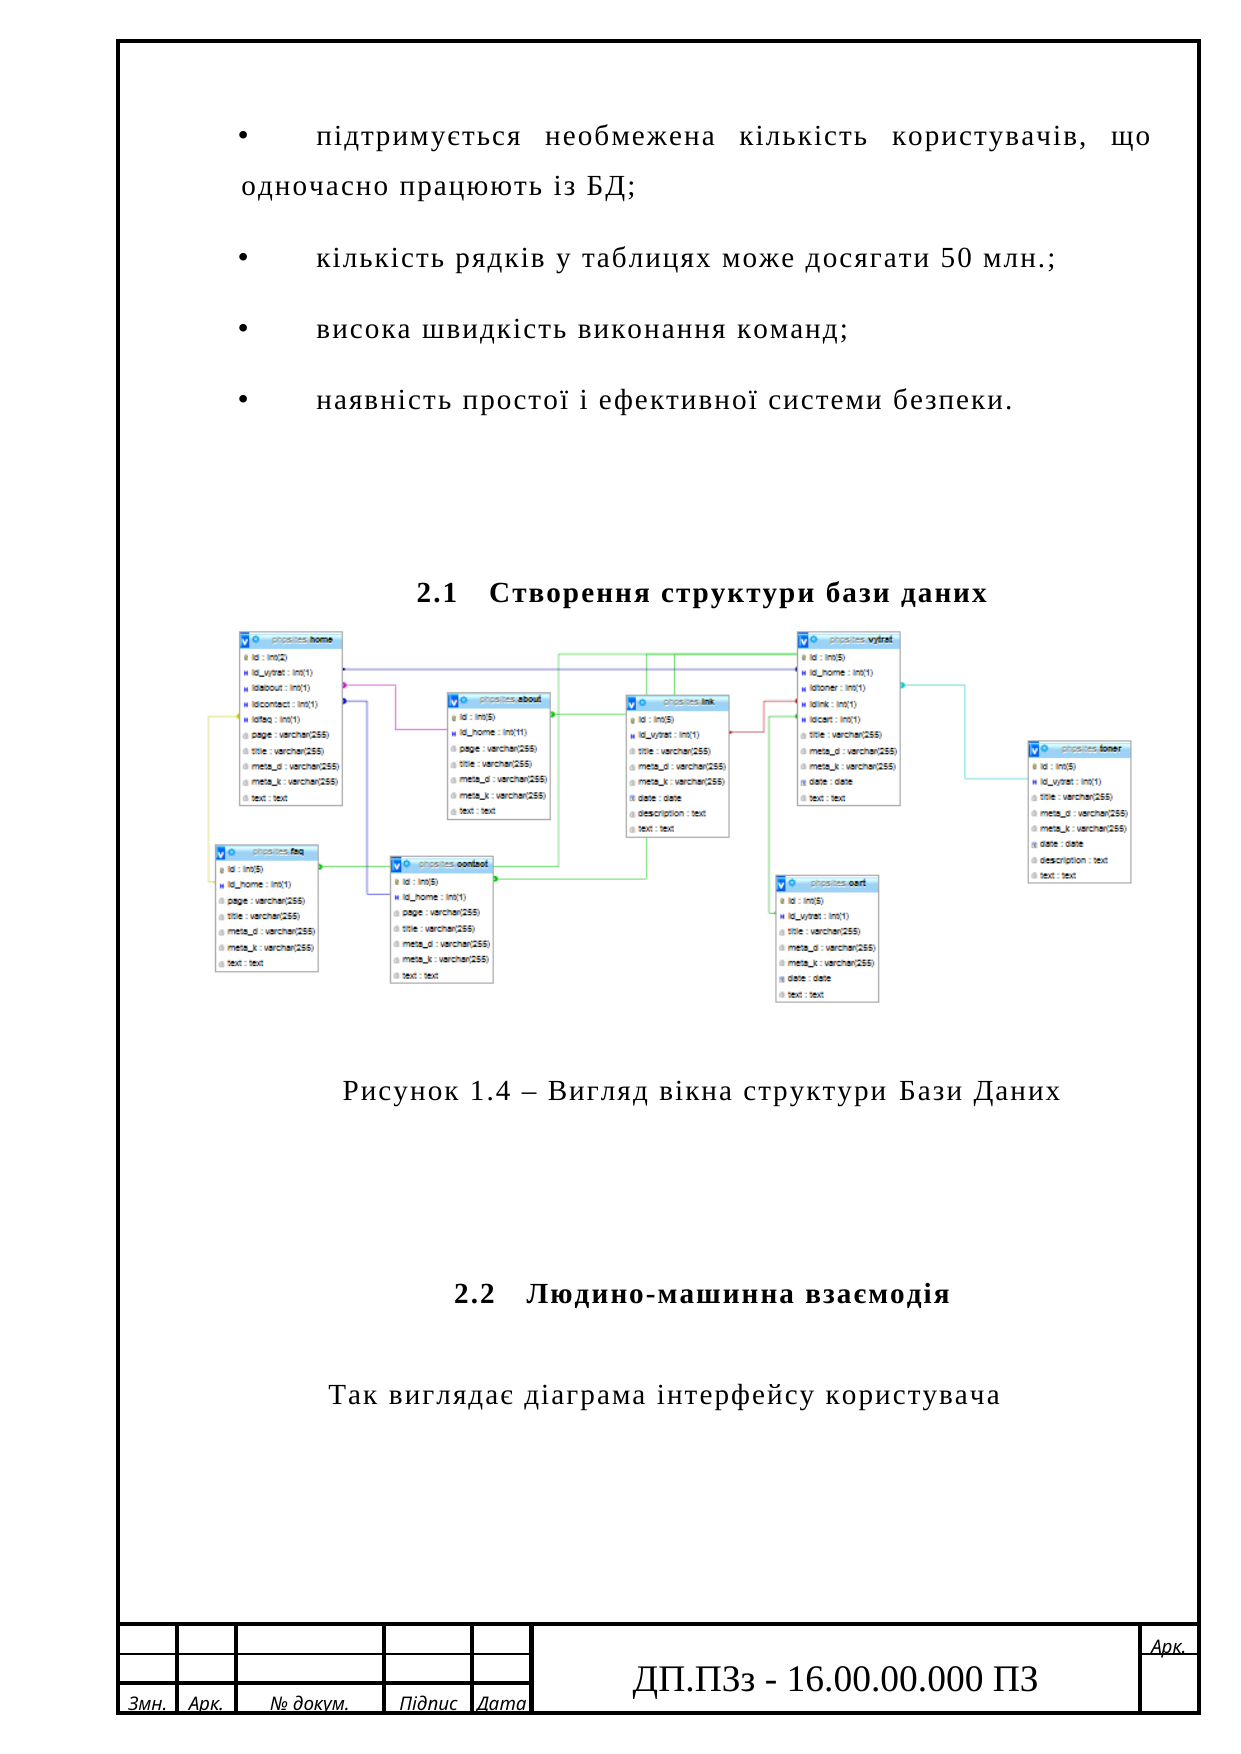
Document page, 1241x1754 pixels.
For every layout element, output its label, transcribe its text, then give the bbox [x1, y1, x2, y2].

list Створення структури бази даних [252, 575, 1152, 608]
list кількість рядків у таблицях може досягати 50 млн.; [238, 240, 1152, 273]
text Рисунок 1.4 – Вигляд вікна структури Бази Даних [177, 1057, 1152, 1107]
list висока швидкість виконання команд; [238, 311, 1152, 344]
text Так виглядає діаграма інтерфейсу користувача [177, 1377, 1152, 1410]
list наявність простої і ефективної системи безпеки. [238, 382, 1152, 416]
list підтримується необмежена кількість користувачів, що одночасно працюють із БД; [238, 118, 1152, 202]
list Людино-машинна взаємодія [252, 1276, 1152, 1310]
